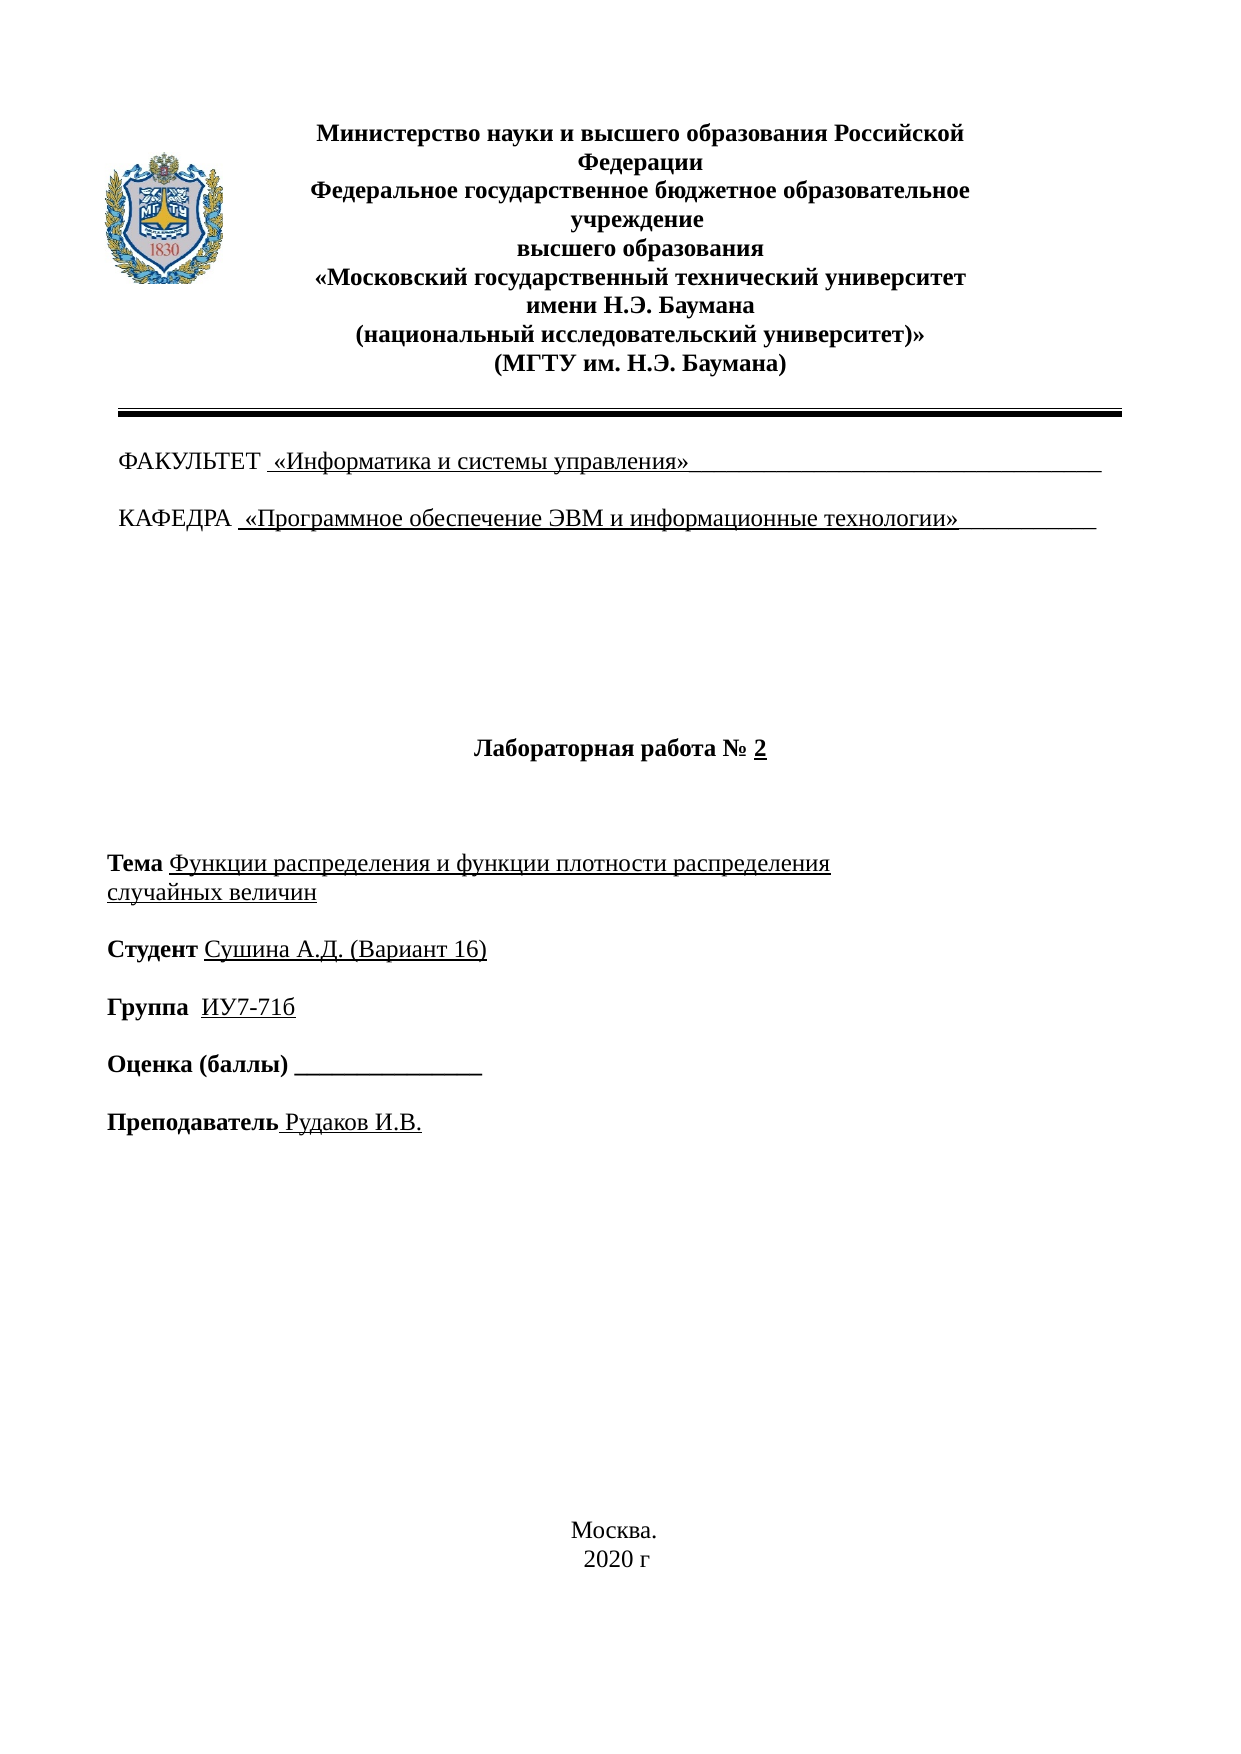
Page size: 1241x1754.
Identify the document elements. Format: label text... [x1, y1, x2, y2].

picture [104, 152, 225, 289]
table_header Тема Функции распределения и функции плотности распределения случайных величин Студент Сушина А.Д. (Вариант 16) Группа ИУ7-71б Оценка (баллы) _______________ Преподаватель Рудаков И.В. [96, 820, 1052, 1286]
table_header [96, 118, 240, 377]
text КАФЕДРА «Программное обеспечение ЭВМ и информационные технологии»___________ [118, 503, 1122, 532]
text Москва. [118, 1516, 1122, 1544]
text Лабораторная работа № 2 [118, 733, 1122, 762]
table_header Министерство науки и высшего образования Российской Федерации Федеральное государственное бюджетное образовательное учреждение высшего образования «Московский государственный технический университет имени Н.Э. Баумана (национальный исследовательский университет)» (МГТУ им. Н.Э. Баумана) [240, 118, 1040, 377]
text 2020 г [118, 1544, 1122, 1573]
table_header [1052, 820, 1092, 1286]
text ФАКУЛЬТЕТ «Информатика и системы управления»_________________________________ [118, 446, 1122, 474]
